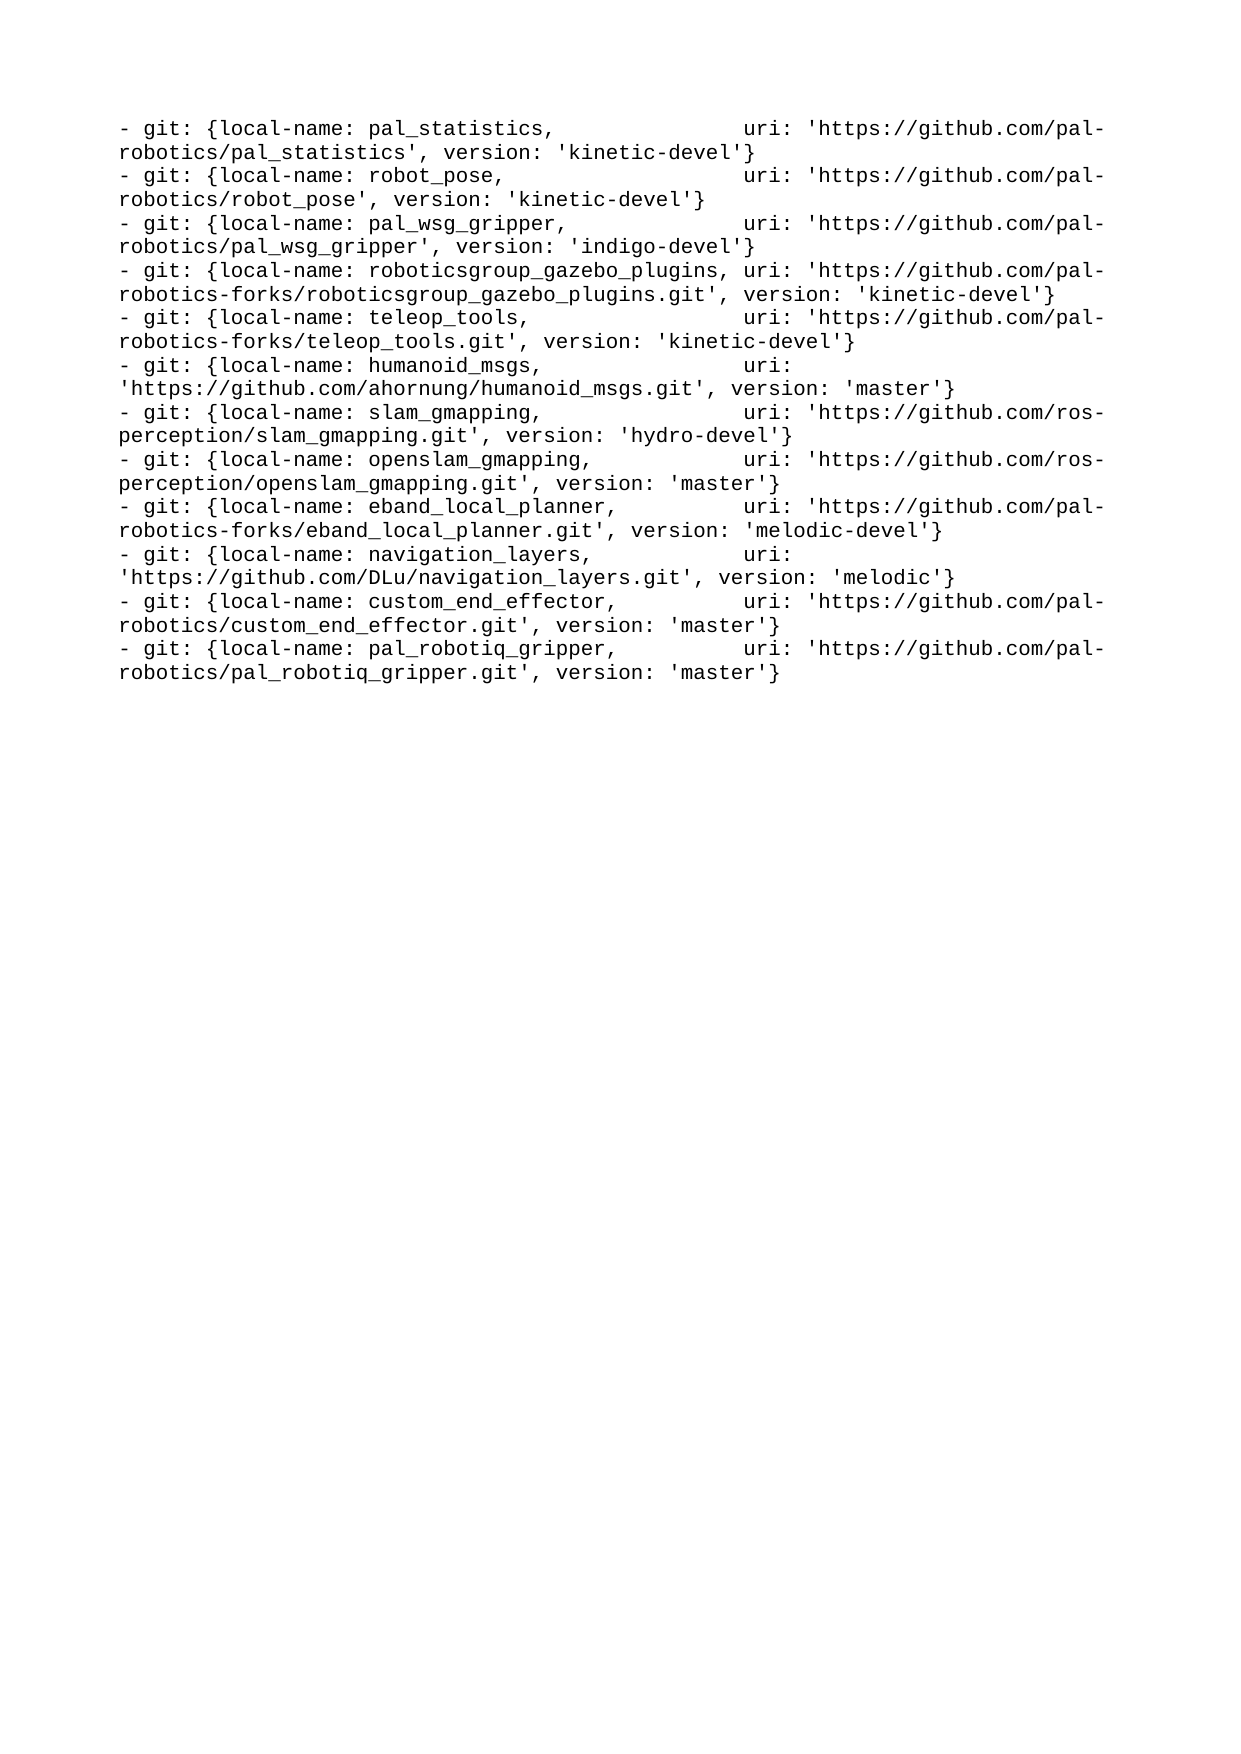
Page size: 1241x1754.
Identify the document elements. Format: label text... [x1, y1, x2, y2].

text - git: {local-name: eband_local_planner, uri: 'https://github.com/pal-robotics-forks/eband_local_planner.git', version: 'melodic-devel'} [118, 496, 1122, 544]
text - git: {local-name: pal_wsg_gripper, uri: 'https://github.com/pal-robotics/pal_wsg_gripper', version: 'indigo-devel'} [118, 213, 1122, 260]
text - git: {local-name: pal_robotiq_gripper, uri: 'https://github.com/pal-robotics/pal_robotiq_gripper.git', version: 'master'} [118, 638, 1122, 686]
text - git: {local-name: roboticsgroup_gazebo_plugins, uri: 'https://github.com/pal-robotics-forks/roboticsgroup_gazebo_plugins.git', version: 'kinetic-devel'} [118, 260, 1122, 307]
text - git: {local-name: teleop_tools, uri: 'https://github.com/pal-robotics-forks/teleop_tools.git', version: 'kinetic-devel'} [118, 307, 1122, 354]
text - git: {local-name: navigation_layers, uri: 'https://github.com/DLu/navigation_layers.git', version: 'melodic'} [118, 544, 1122, 591]
text - git: {local-name: slam_gmapping, uri: 'https://github.com/ros-perception/slam_gmapping.git', version: 'hydro-devel'} [118, 402, 1122, 449]
text - git: {local-name: openslam_gmapping, uri: 'https://github.com/ros-perception/openslam_gmapping.git', version: 'master'} [118, 449, 1122, 496]
text - git: {local-name: custom_end_effector, uri: 'https://github.com/pal-robotics/custom_end_effector.git', version: 'master'} [118, 591, 1122, 638]
text - git: {local-name: humanoid_msgs, uri: 'https://github.com/ahornung/humanoid_msgs.git', version: 'master'} [118, 354, 1122, 402]
text - git: {local-name: pal_statistics, uri: 'https://github.com/pal-robotics/pal_statistics', version: 'kinetic-devel'} [118, 118, 1122, 165]
text - git: {local-name: robot_pose, uri: 'https://github.com/pal-robotics/robot_pose', version: 'kinetic-devel'} [118, 165, 1122, 213]
